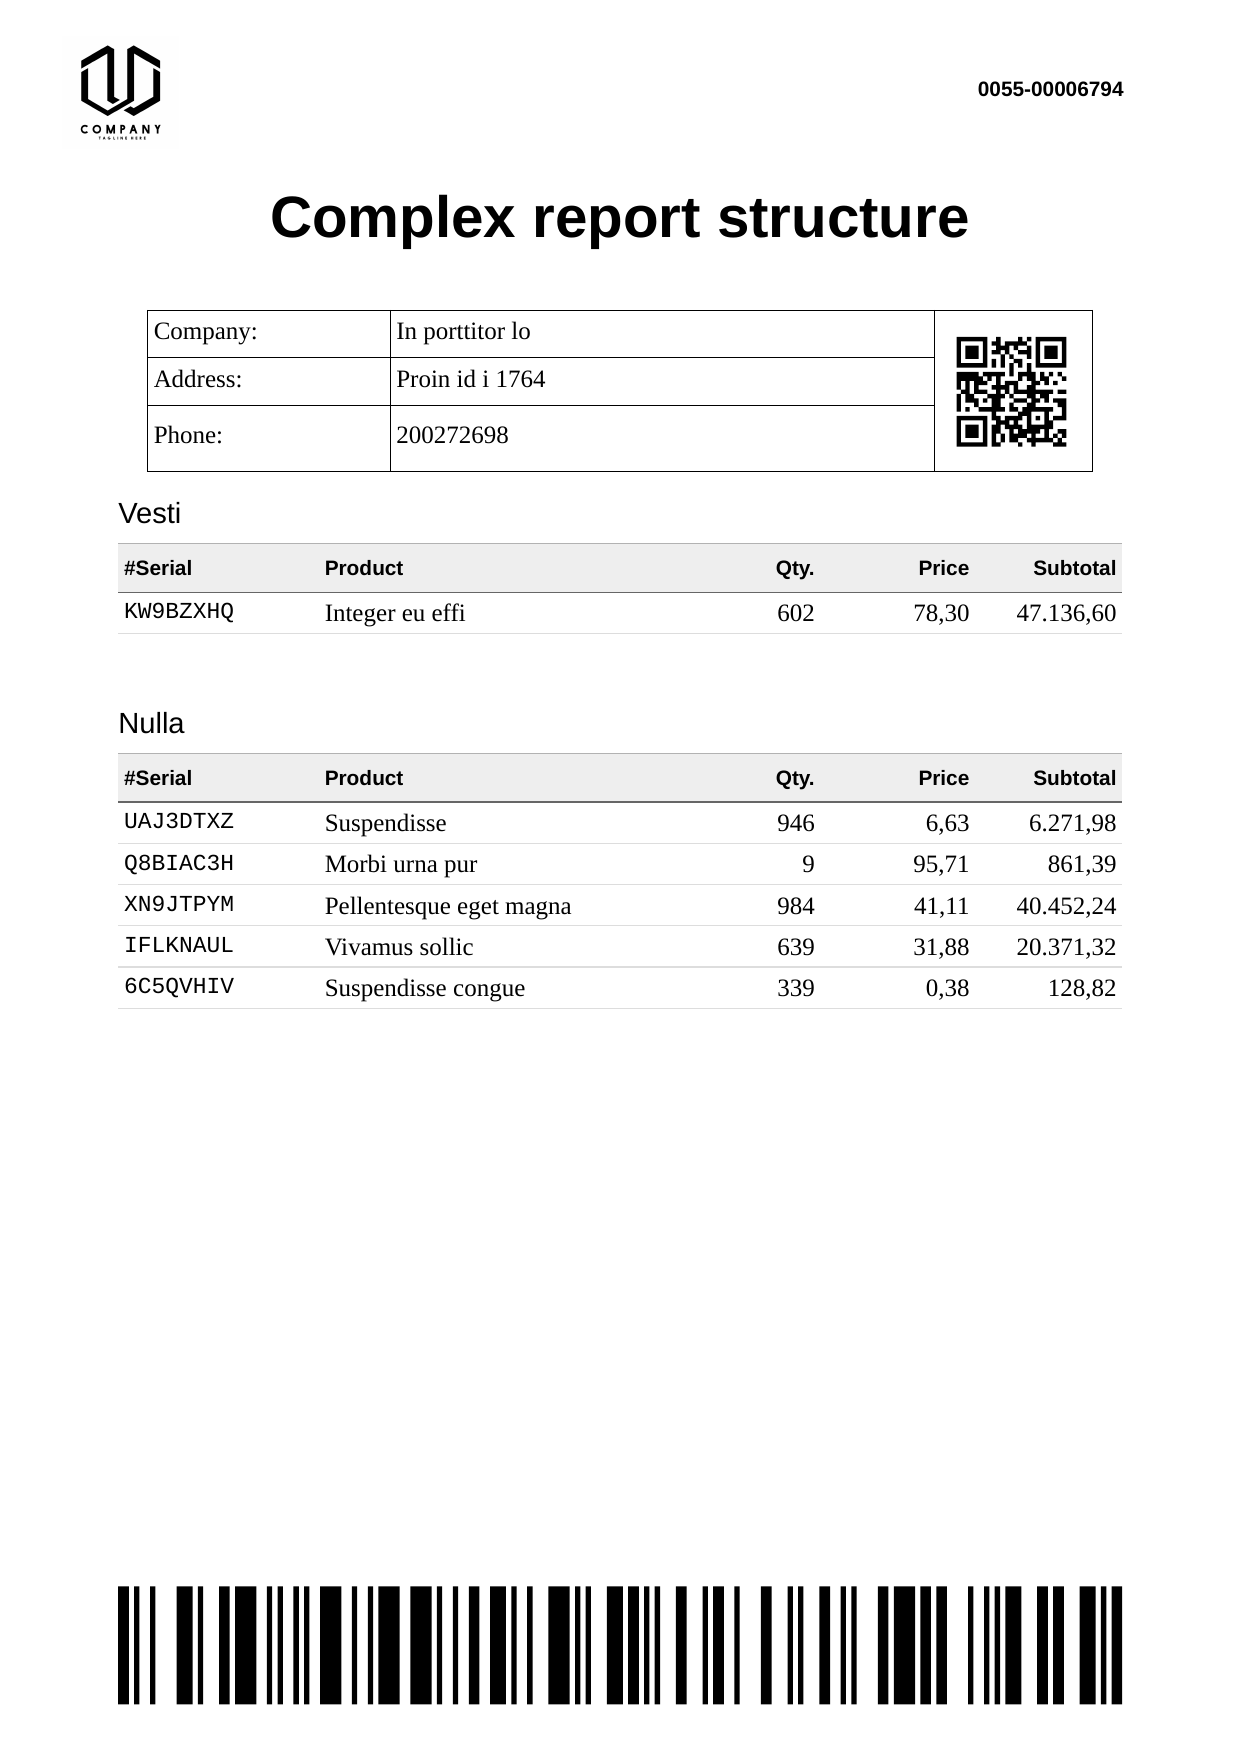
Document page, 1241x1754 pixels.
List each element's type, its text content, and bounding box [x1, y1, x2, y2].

table_cell 6,63 [820, 803, 975, 843]
table_header Subtotal [975, 754, 1122, 801]
table_cell 128,82 [975, 968, 1122, 1008]
table_cell 6.271,98 [975, 803, 1122, 843]
table_cell UAJ3DTXZ [118, 803, 319, 843]
table_cell Q8BIAC3H [118, 844, 319, 884]
table_cell 6C5QVHIV [118, 968, 319, 1008]
picture [62, 36, 179, 149]
table_cell 78,30 [820, 593, 975, 633]
table_header In porttitor lo [391, 311, 934, 357]
table_cell 40.452,24 [975, 885, 1122, 925]
table_header Product [319, 544, 638, 592]
table_cell XN9JTPYM [118, 885, 319, 925]
table_header #Serial [118, 754, 319, 801]
table_header Company: [148, 311, 390, 357]
table_cell 946 [638, 803, 820, 843]
table_cell Address: [148, 358, 390, 405]
table_header Product [319, 754, 638, 801]
table_cell 9 [638, 844, 820, 884]
table_cell 639 [638, 926, 820, 966]
table_cell 200272698 [391, 406, 934, 471]
table_cell Phone: [148, 406, 390, 471]
table_header Price [820, 754, 975, 801]
table_cell 47.136,60 [975, 593, 1122, 633]
table_cell Suspendisse [319, 803, 638, 843]
table_cell Morbi urna pur [319, 844, 638, 884]
table_cell 20.371,32 [975, 926, 1122, 966]
table_cell Integer eu effi [319, 593, 638, 633]
table_cell 861,39 [975, 844, 1122, 884]
table_cell Proin id i 1764 [391, 358, 934, 405]
table_cell 41,11 [820, 885, 975, 925]
table_cell 31,88 [820, 926, 975, 966]
table_header #Serial [118, 544, 319, 592]
table_cell 0,38 [820, 968, 975, 1008]
table_cell IFLKNAUL [118, 926, 319, 966]
table_header Qty. [638, 544, 820, 592]
subtitle Vesti [118, 497, 1122, 530]
table_cell 339 [638, 968, 820, 1008]
table_header Qty. [638, 754, 820, 801]
table_cell 984 [638, 885, 820, 925]
table_cell Vivamus sollic [319, 926, 638, 966]
table_header Price [820, 544, 975, 592]
table_cell 602 [638, 593, 820, 633]
subtitle Nulla [118, 706, 1122, 740]
table_cell KW9BZXHQ [118, 593, 319, 633]
title Complex report structure [118, 182, 1122, 249]
table_header Subtotal [975, 544, 1122, 592]
table_cell Suspendisse congue [319, 968, 638, 1008]
table_header [935, 311, 1092, 471]
table_cell 95,71 [820, 844, 975, 884]
table_cell Pellentesque eget magna [319, 885, 638, 925]
